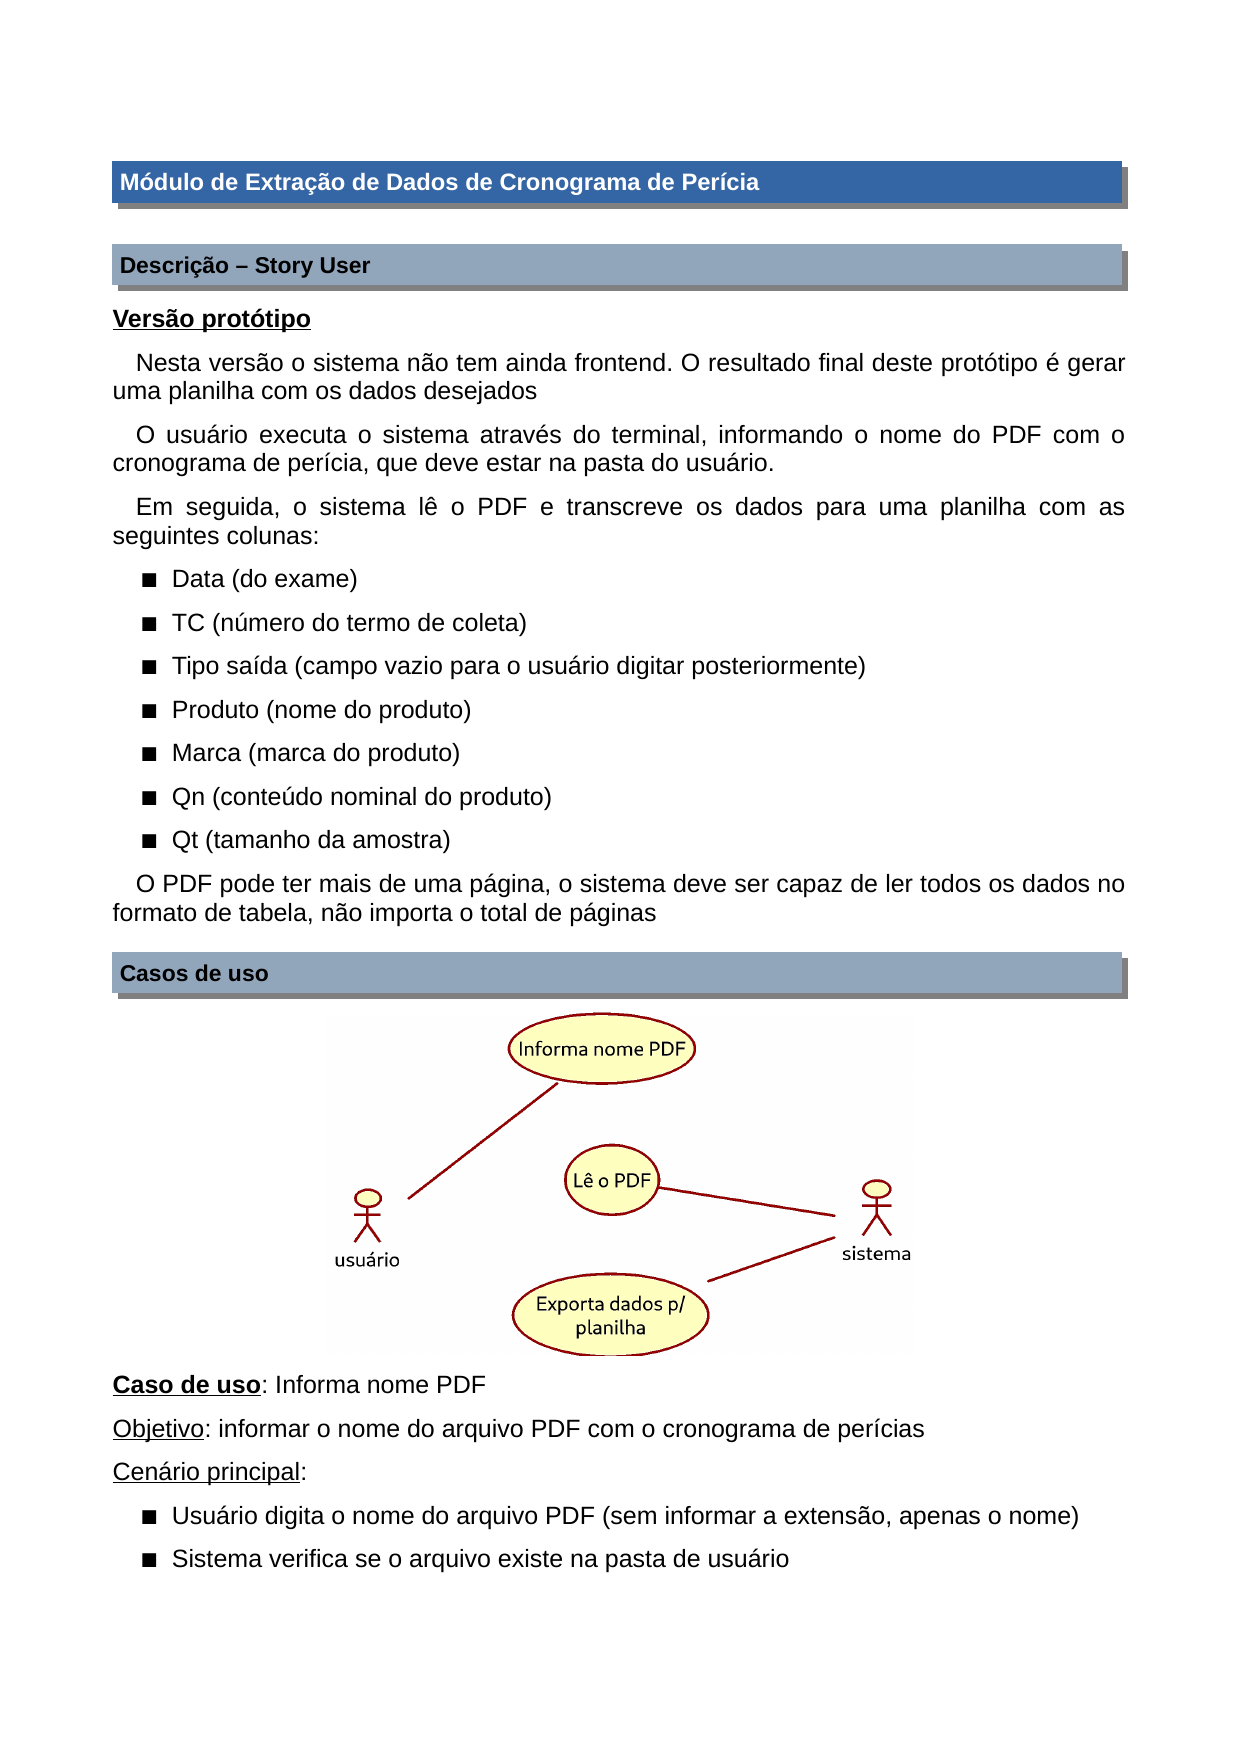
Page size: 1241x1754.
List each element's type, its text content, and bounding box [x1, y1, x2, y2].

text Casos de uso [117, 957, 1118, 989]
text Objetivo: informar o nome do arquivo PDF com o cronograma de perícias [112, 1414, 1128, 1442]
text Em seguida, o sistema lê o PDF e transcreve os dados para uma planilha com as seguintes colunas: [112, 492, 1128, 549]
list Usuário digita o nome do arquivo PDF (sem informar a extensão, apenas o nome) [142, 1501, 1128, 1529]
text Módulo de Extração de Dados de Cronograma de Perícia [117, 166, 1118, 199]
list Marca (marca do produto) [142, 738, 1128, 767]
text Versão protótipo [112, 304, 1128, 333]
list Sistema verifica se o arquivo existe na pasta de usuário [142, 1544, 1128, 1573]
text Cenário principal: [112, 1457, 1128, 1486]
list TC (número do termo de coleta) [142, 608, 1128, 636]
text Caso de uso: Informa nome PDF [112, 1370, 1128, 1399]
list Data (do exame) [142, 564, 1128, 593]
text O PDF pode ter mais de uma página, o sistema deve ser capaz de ler todos os dados no formato de tabela, não importa o total de páginas [112, 869, 1128, 926]
list Produto (nome do produto) [142, 695, 1128, 723]
list Qt (tamanho da amostra) [142, 825, 1128, 854]
text Nesta versão o sistema não tem ainda frontend. O resultado final deste protótipo é gerar uma planilha com os dados desejados [112, 347, 1128, 405]
text O usuário executa o sistema através do terminal, informando o nome do PDF com o cronograma de perícia, que deve estar na pasta do usuário. [112, 420, 1128, 477]
text Descrição – Story User [117, 249, 1118, 281]
list Tipo saída (campo vazio para o usuário digitar posteriormente) [142, 651, 1128, 680]
list Qn (conteúdo nominal do produto) [142, 782, 1128, 811]
picture [323, 1011, 917, 1356]
